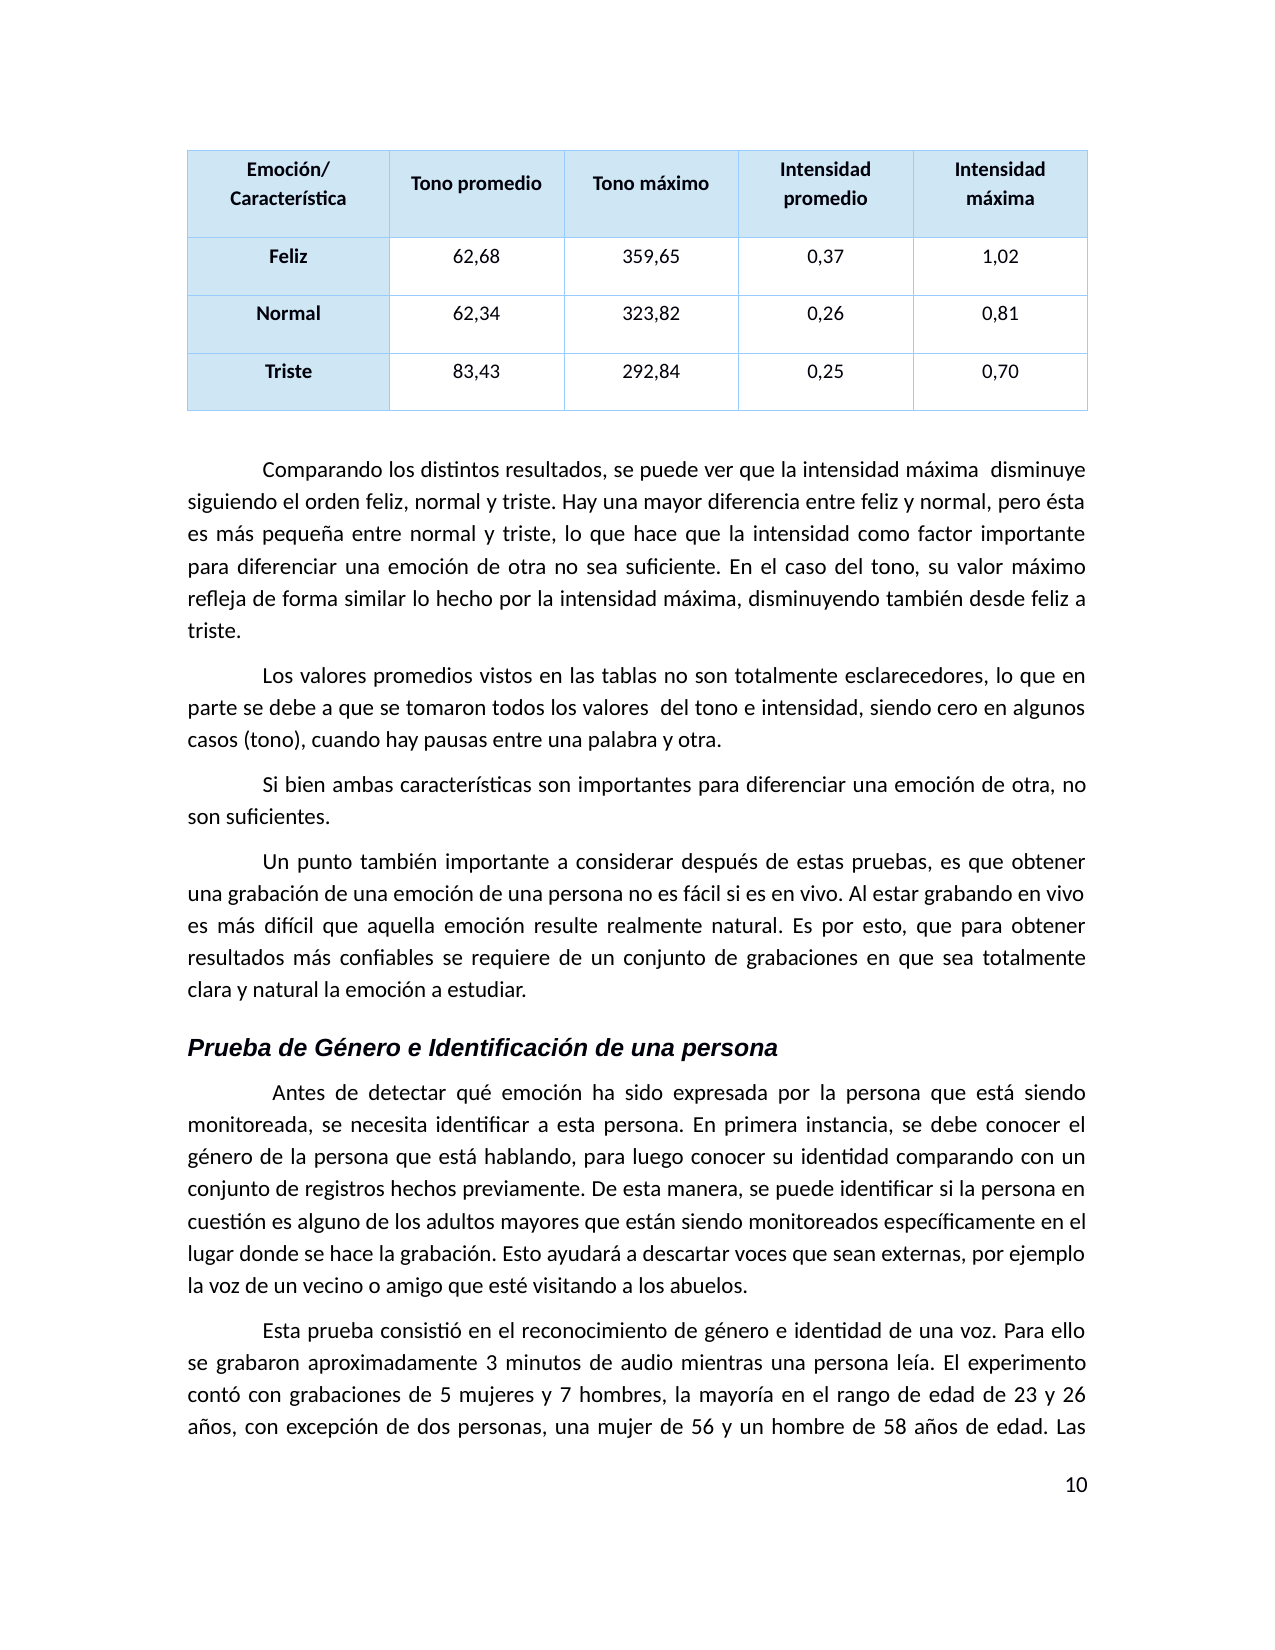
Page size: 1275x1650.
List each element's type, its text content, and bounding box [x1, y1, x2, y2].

table_cell Feliz [188, 238, 389, 295]
table_cell Triste [188, 354, 389, 410]
table_header Emoción/ Característica [188, 151, 389, 237]
table_cell 292,84 [565, 354, 738, 410]
text Esta prueba consistió en el reconocimiento de género e identidad de una voz. Para ello se grabaron aproximadamente 3 minutos de audio mientras una persona leía. El experimento contó con grabaciones de 5 mujeres y 7 hombres, la mayoría en el rango de edad de 23 y 26 años, con excepción de dos personas, una mujer de 56 y un hombre de 58 años de edad. Las [187, 1316, 1087, 1440]
table_cell 0,37 [739, 238, 913, 295]
text Antes de detectar qué emoción ha sido expresada por la persona que está siendo monitoreada, se necesita identificar a esta persona. En primera instancia, se debe conocer el género de la persona que está hablando, para luego conocer su identidad comparando con un conjunto de registros hechos previamente. De esta manera, se puede identificar si la persona en cuestión es alguno de los adultos mayores que están siendo monitoreados específicamente en el lugar donde se hace la grabación. Esto ayudará a descartar voces que sean externas, por ejemplo la voz de un vecino o amigo que esté visitando a los abuelos. [187, 1078, 1087, 1299]
table_cell 359,65 [565, 238, 738, 295]
table_cell 0,70 [914, 354, 1087, 410]
text Los valores promedios vistos en las tablas no son totalmente esclarecedores, lo que en parte se debe a que se tomaron todos los valores del tono e intensidad, siendo cero en algunos casos (tono), cuando hay pausas entre una palabra y otra. [187, 661, 1087, 753]
table_header Tono máximo [565, 151, 738, 237]
table_cell 62,34 [390, 296, 564, 353]
text Un punto también importante a considerar después de estas pruebas, es que obtener una grabación de una emoción de una persona no es fácil si es en vivo. Al estar grabando en vivo es más difícil que aquella emoción resulte realmente natural. Es por esto, que para obtener resultados más confiables se requiere de un conjunto de grabaciones en que sea totalmente clara y natural la emoción a estudiar. [187, 847, 1087, 1003]
table_cell 62,68 [390, 238, 564, 295]
table_cell 0,26 [739, 296, 913, 353]
table_cell 83,43 [390, 354, 564, 410]
table_cell 1,02 [914, 238, 1087, 295]
table_cell 0,25 [739, 354, 913, 410]
table_header Intensidad máxima [914, 151, 1087, 237]
table_cell Normal [188, 296, 389, 353]
table_header Tono promedio [390, 151, 564, 237]
text Comparando los distintos resultados, se puede ver que la intensidad máxima disminuye siguiendo el orden feliz, normal y triste. Hay una mayor diferencia entre feliz y normal, pero ésta es más pequeña entre normal y triste, lo que hace que la intensidad como factor importante para diferenciar una emoción de otra no sea suficiente. En el caso del tono, su valor máximo refleja de forma similar lo hecho por la intensidad máxima, disminuyendo también desde feliz a triste. [187, 455, 1087, 644]
table_cell 323,82 [565, 296, 738, 353]
text Si bien ambas características son importantes para diferenciar una emoción de otra, no son suficientes. [187, 770, 1087, 830]
table_cell 0,81 [914, 296, 1087, 353]
table_header Intensidad promedio [739, 151, 913, 237]
subtitle Prueba de Género e Identificación de una persona [187, 1033, 1087, 1061]
